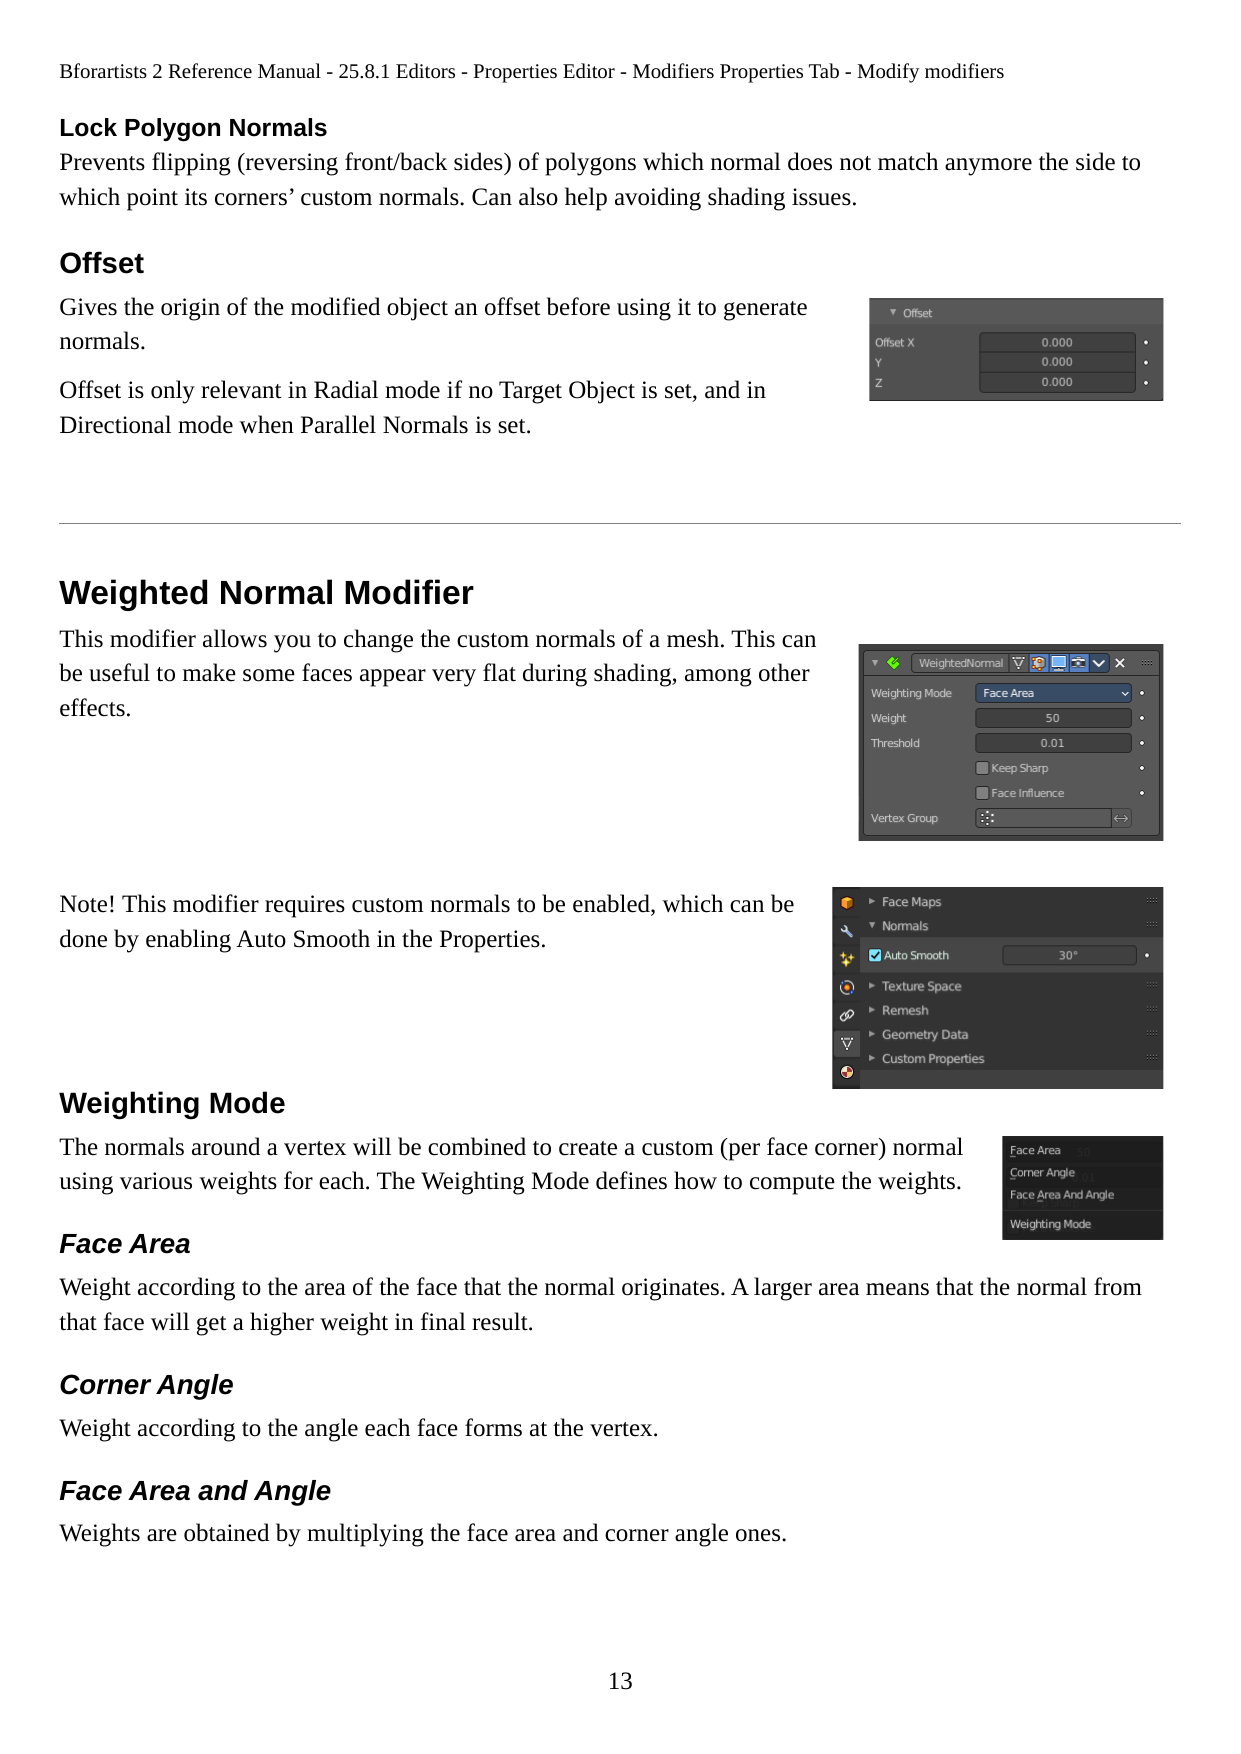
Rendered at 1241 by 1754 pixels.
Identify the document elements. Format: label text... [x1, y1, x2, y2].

text Weight according to the angle each face forms at the vertex. [59, 1413, 1181, 1441]
subtitle Lock Polygon Normals [59, 113, 1181, 141]
picture [858, 644, 1164, 841]
subtitle Face Area and Angle [59, 1474, 1181, 1506]
picture [869, 298, 1164, 401]
picture [832, 887, 1164, 1089]
picture [1002, 1136, 1164, 1240]
text Note! This modifier requires custom normals to be enabled, which can be done by enabling Auto Smooth in the Properties. [59, 889, 832, 952]
text This modifier allows you to change the custom normals of a mesh. This can be useful to make some faces appear very flat during shading, among other effects. [59, 624, 1181, 722]
text Weights are obtained by multiplying the face area and corner angle ones. [59, 1518, 1181, 1547]
subtitle Corner Angle [59, 1368, 1181, 1400]
text Offset is only relevant in Radial mode if no Target Object is set, and in Directional mode when Parallel Normals is set. [59, 375, 1181, 438]
subtitle Weighting Mode [59, 1086, 1181, 1119]
text Weight according to the area of the face that the normal originates. A larger area means that the normal from that face will get a higher weight in final result. [59, 1272, 1181, 1335]
text Gives the origin of the modified object an offset before using it to generate normals. [59, 292, 1181, 355]
subtitle Face Area [59, 1228, 1181, 1260]
text The normals around a vertex will be combined to create a custom (per face corner) normal using various weights for each. The Weighting Mode defines how to compute the weights. [59, 1132, 1181, 1195]
subtitle Weighted Normal Modifier [59, 573, 1181, 612]
text Prevents flipping (reversing front/back sides) of polygons which normal does not match anymore the side to which point its corners’ custom normals. Can also help avoiding shading issues. [59, 147, 1181, 211]
subtitle Offset [59, 246, 1181, 279]
